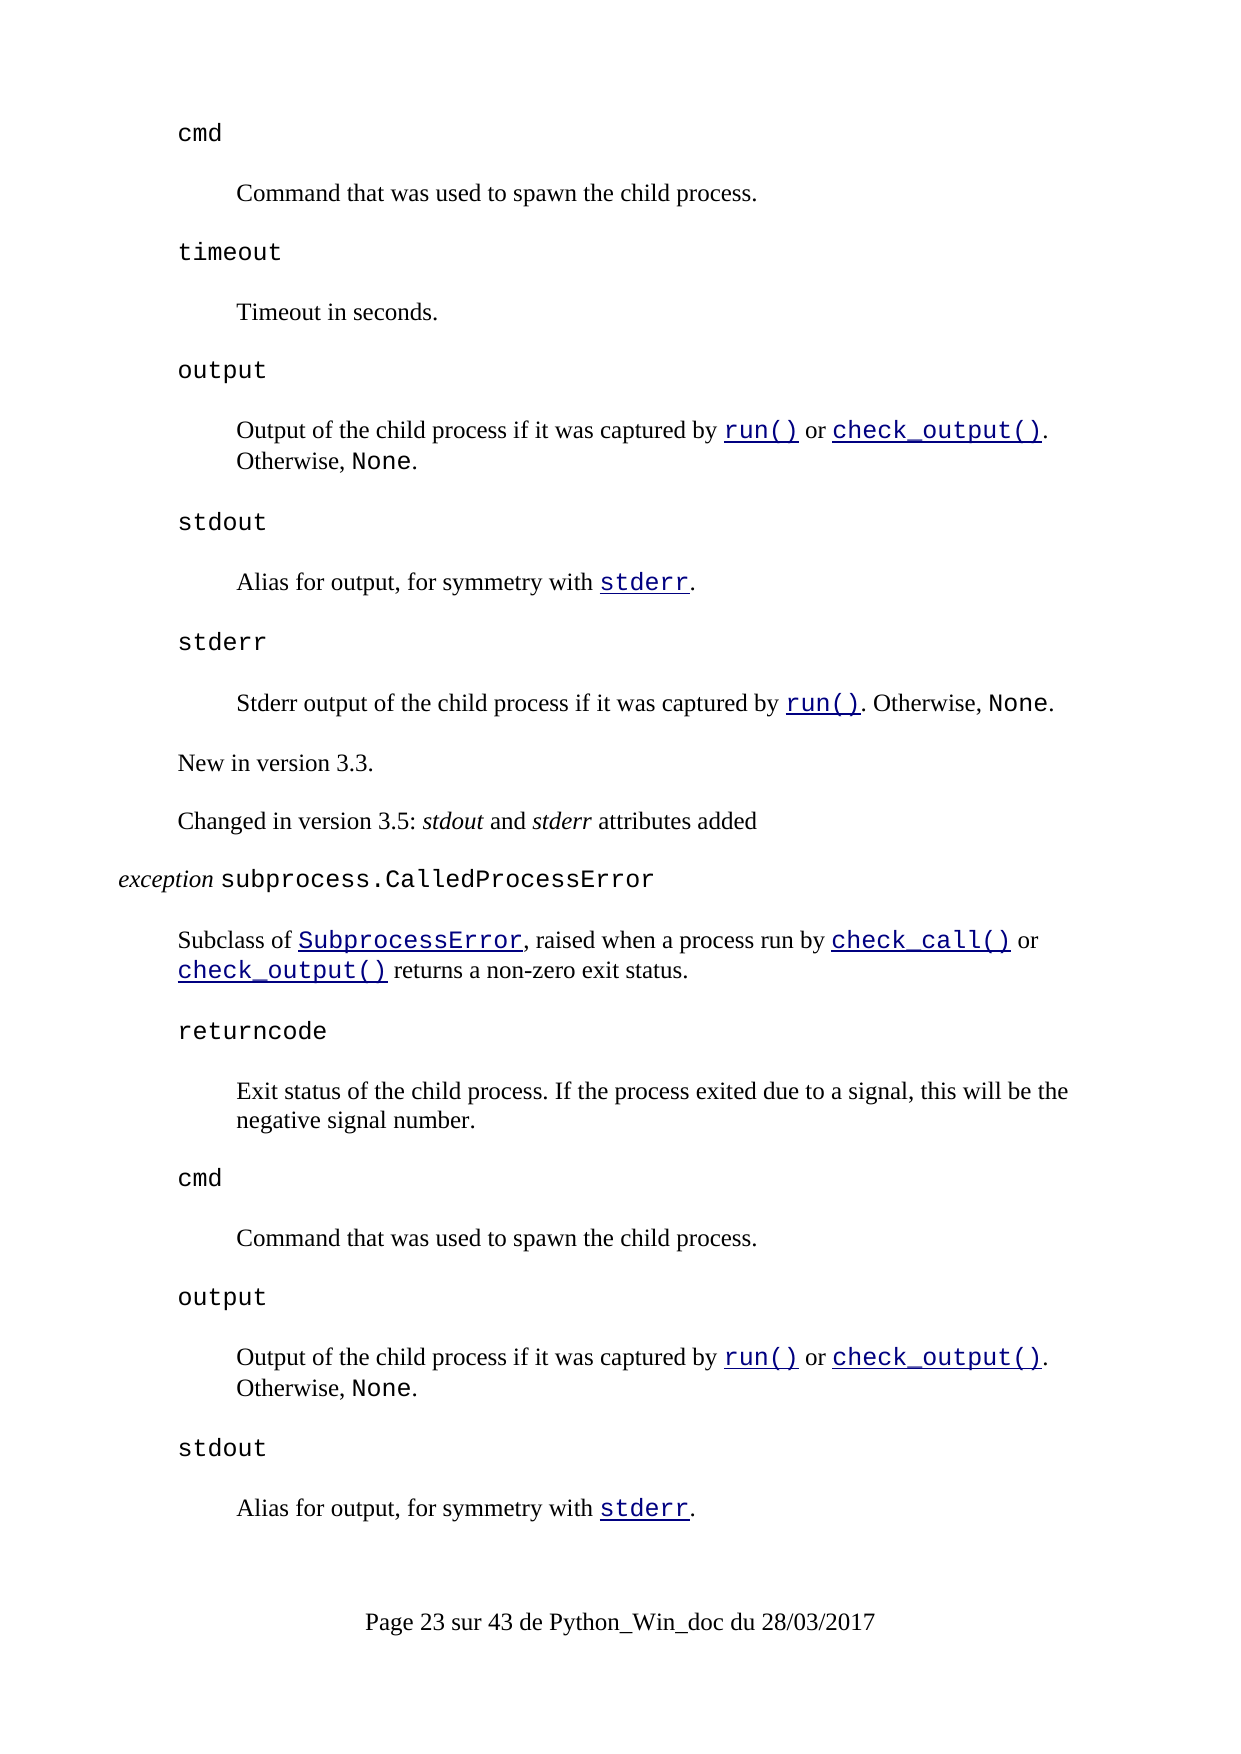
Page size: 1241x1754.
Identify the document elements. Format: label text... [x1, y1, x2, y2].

list Command that was used to spawn the child process. [236, 1223, 1122, 1252]
list New in version 3.3. [177, 748, 1122, 777]
list Subclass of SubprocessError, raised when a process run by check_call() or check_output() returns a non-zero exit status. [177, 925, 1122, 986]
list Stderr output of the child process if it was captured by run(). Otherwise, None. [236, 688, 1122, 718]
subtitle returncode [177, 1016, 1122, 1047]
list Output of the child process if it was captured by run() or check_output(). Otherwise, None. [236, 416, 1122, 477]
subtitle output [177, 355, 1122, 386]
list Timeout in seconds. [236, 297, 1122, 326]
subtitle exception subprocess.CalledProcessError [118, 864, 1122, 895]
subtitle stderr [177, 627, 1122, 658]
subtitle output [177, 1282, 1122, 1312]
list Alias for output, for symmetry with stderr. [236, 1493, 1122, 1524]
list Command that was used to spawn the child process. [236, 178, 1122, 207]
subtitle cmd [177, 1163, 1122, 1194]
list Exit status of the child process. If the process exited due to a signal, this will be the negative signal number. [236, 1076, 1122, 1134]
subtitle cmd [177, 118, 1122, 149]
list Changed in version 3.5: stdout and stderr attributes added [177, 806, 1122, 835]
subtitle stdout [177, 1433, 1122, 1464]
list Output of the child process if it was captured by run() or check_output(). Otherwise, None. [236, 1342, 1122, 1404]
subtitle stdout [177, 507, 1122, 537]
subtitle timeout [177, 237, 1122, 267]
list Alias for output, for symmetry with stderr. [236, 567, 1122, 598]
